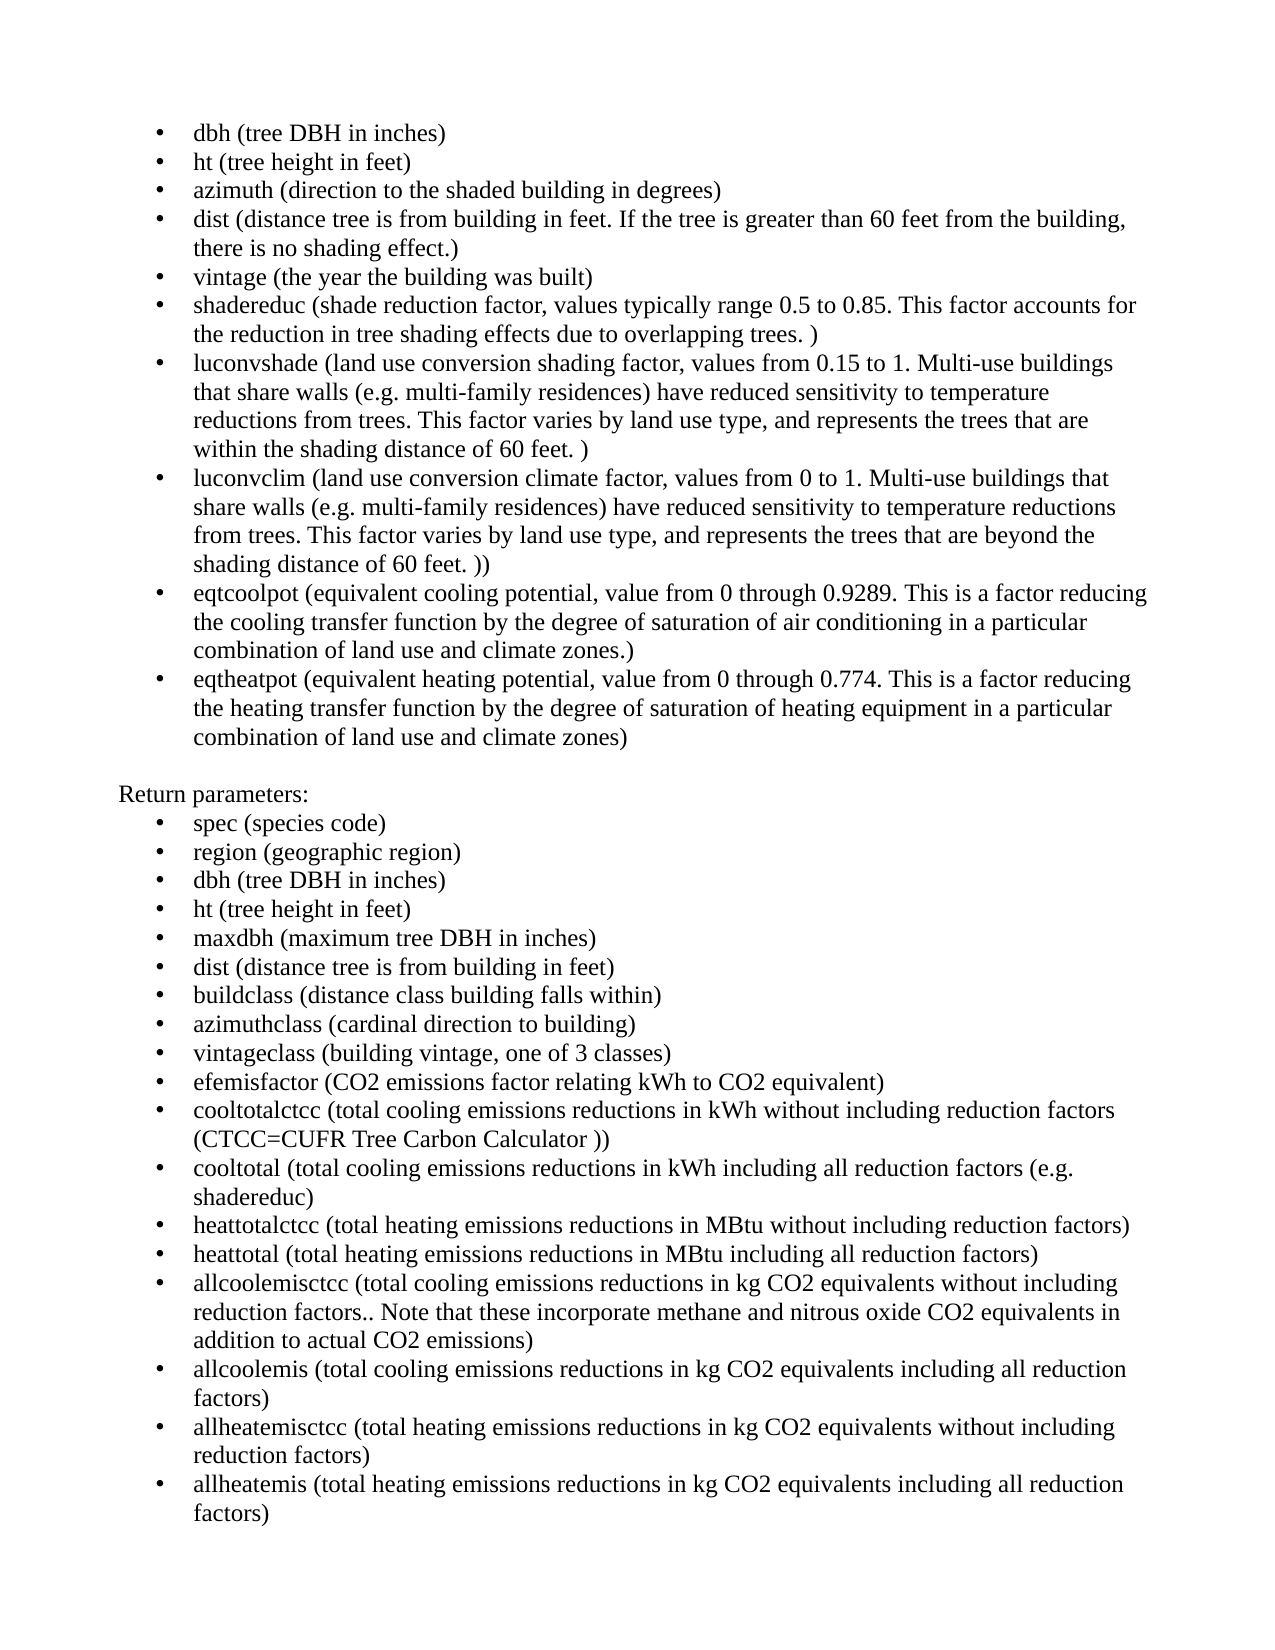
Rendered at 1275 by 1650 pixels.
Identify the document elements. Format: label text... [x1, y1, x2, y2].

list buildclass (distance class building falls within) [156, 981, 1157, 1009]
list eqtcoolpot (equivalent cooling potential, value from 0 through 0.9289. This is a factor reducing the cooling transfer function by the degree of saturation of air conditioning in a particular combination of land use and climate zones.) [156, 578, 1157, 664]
list azimuthclass (cardinal direction to building) [156, 1009, 1157, 1038]
list dist (distance tree is from building in feet) [156, 952, 1157, 981]
list spec (species code) [156, 808, 1157, 837]
list allcoolemis (total cooling emissions reductions in kg CO2 equivalents including all reduction factors) [156, 1354, 1157, 1412]
list allcoolemisctcc (total cooling emissions reductions in kg CO2 equivalents without including reduction factors.. Note that these incorporate methane and nitrous oxide CO2 equivalents in addition to actual CO2 emissions) [156, 1268, 1157, 1354]
list allheatemisctcc (total heating emissions reductions in kg CO2 equivalents without including reduction factors) [156, 1412, 1157, 1469]
list ht (tree height in feet) [156, 147, 1157, 176]
list heattotal (total heating emissions reductions in MBtu including all reduction factors) [156, 1239, 1157, 1268]
list allheatemis (total heating emissions reductions in kg CO2 equivalents including all reduction factors) [156, 1469, 1157, 1527]
list vintage (the year the building was built) [156, 262, 1157, 291]
list maxdbh (maximum tree DBH in inches) [156, 923, 1157, 952]
list eqtheatpot (equivalent heating potential, value from 0 through 0.774. This is a factor reducing the heating transfer function by the degree of saturation of heating equipment in a particular combination of land use and climate zones) [156, 664, 1157, 751]
list dist (distance tree is from building in feet. If the tree is greater than 60 feet from the building, there is no shading effect.) [156, 204, 1157, 262]
list shadereduc (shade reduction factor, values typically range 0.5 to 0.85. This factor accounts for the reduction in tree shading effects due to overlapping trees. ) [156, 291, 1157, 348]
list dbh (tree DBH in inches) [156, 118, 1157, 147]
list dbh (tree DBH in inches) [156, 866, 1157, 894]
text Return parameters: [118, 779, 1157, 808]
list azimuth (direction to the shaded building in degrees) [156, 176, 1157, 204]
list region (geographic region) [156, 837, 1157, 866]
list efemisfactor (CO2 emissions factor relating kWh to CO2 equivalent) [156, 1067, 1157, 1096]
list cooltotalctcc (total cooling emissions reductions in kWh without including reduction factors (CTCC=CUFR Tree Carbon Calculator )) [156, 1096, 1157, 1153]
list cooltotal (total cooling emissions reductions in kWh including all reduction factors (e.g. shadereduc) [156, 1153, 1157, 1211]
list luconvclim (land use conversion climate factor, values from 0 to 1. Multi-use buildings that share walls (e.g. multi-family residences) have reduced sensitivity to temperature reductions from trees. This factor varies by land use type, and represents the trees that are beyond the shading distance of 60 feet. )) [156, 463, 1157, 578]
list vintageclass (building vintage, one of 3 classes) [156, 1038, 1157, 1067]
list luconvshade (land use conversion shading factor, values from 0.15 to 1. Multi-use buildings that share walls (e.g. multi-family residences) have reduced sensitivity to temperature reductions from trees. This factor varies by land use type, and represents the trees that are within the shading distance of 60 feet. ) [156, 348, 1157, 463]
list ht (tree height in feet) [156, 894, 1157, 923]
list heattotalctcc (total heating emissions reductions in MBtu without including reduction factors) [156, 1211, 1157, 1239]
